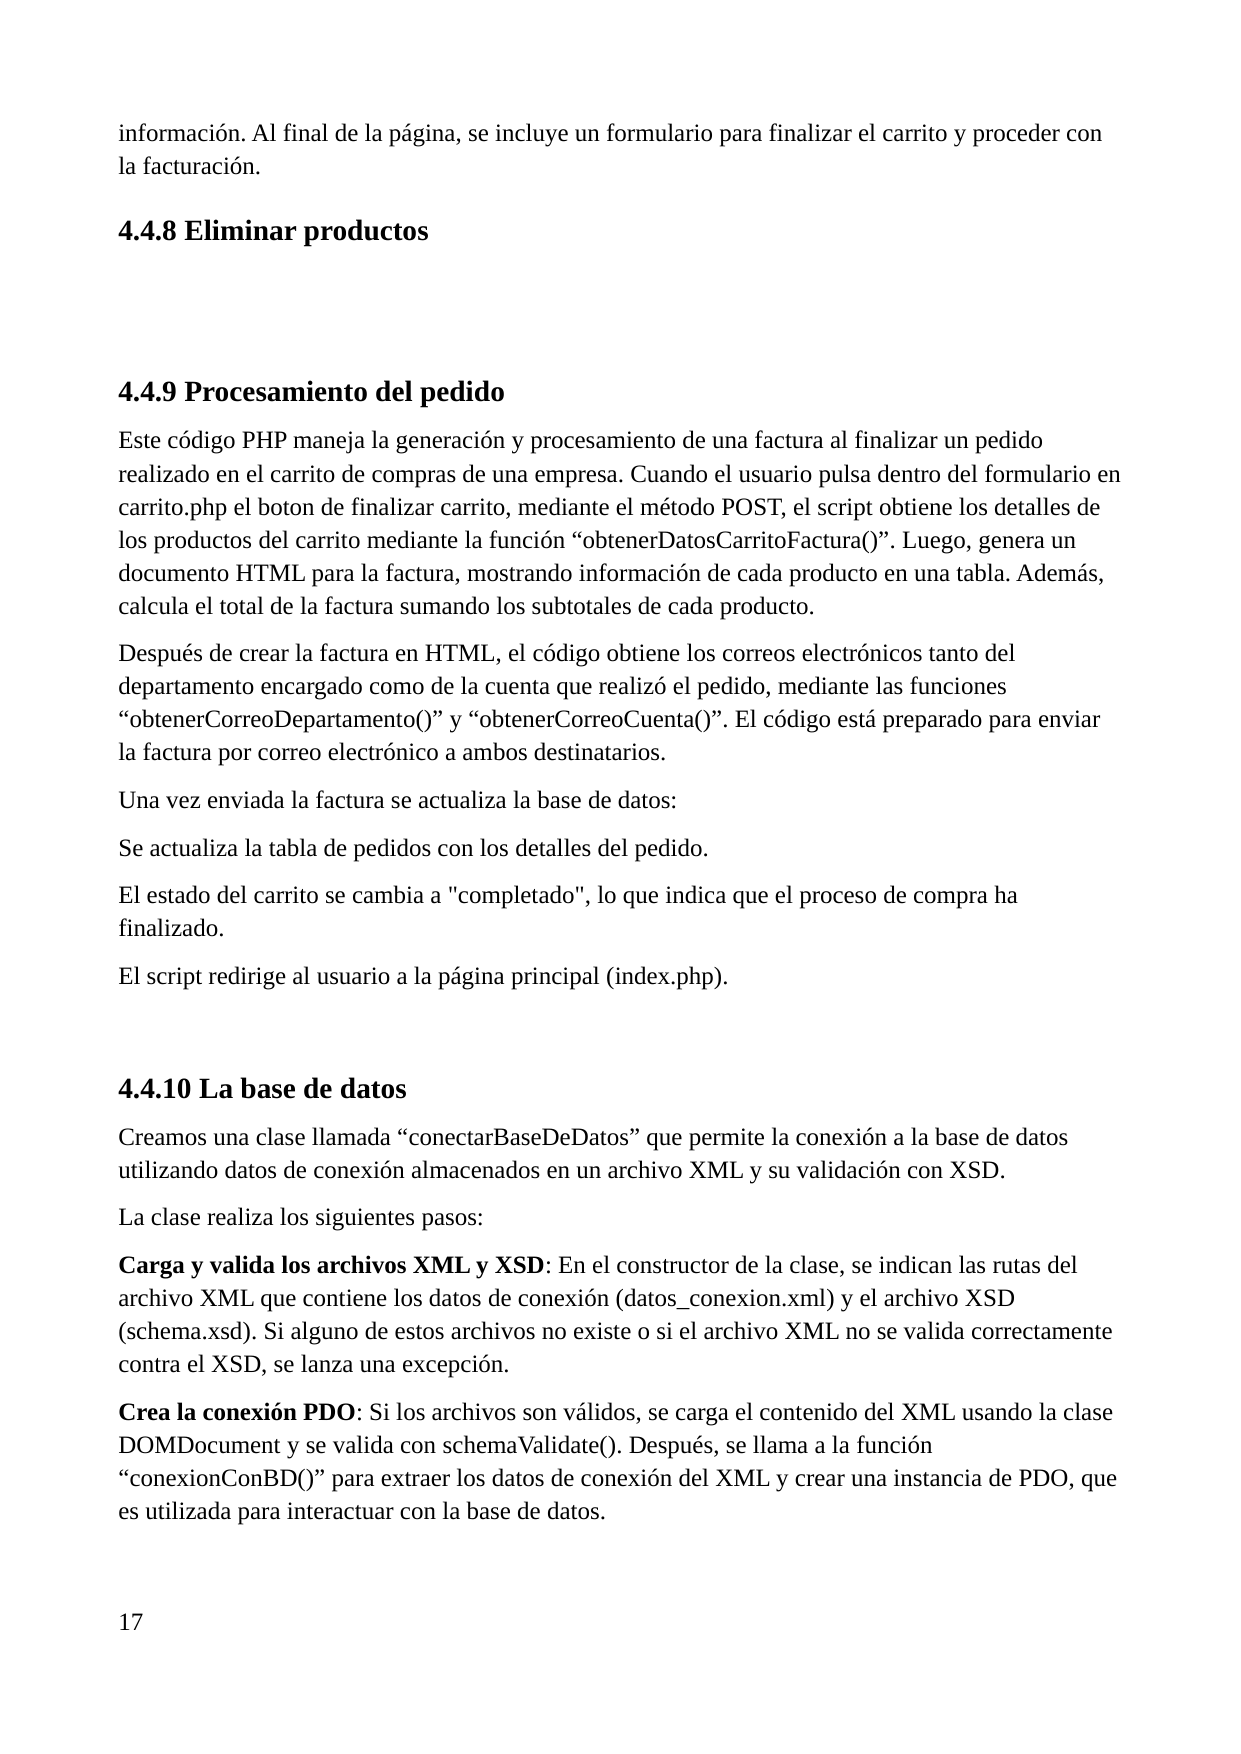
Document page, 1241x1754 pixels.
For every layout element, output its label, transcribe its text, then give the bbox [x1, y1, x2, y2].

subtitle 4.4.8 Eliminar productos [118, 213, 1122, 247]
text Crea la conexión PDO: Si los archivos son válidos, se carga el contenido del XML usando la clase DOMDocument y se valida con schemaValidate(). Después, se llama a la función “conexionConBD()” para extraer los datos de conexión del XML y crear una instancia de PDO, que es utilizada para interactuar con la base de datos. [118, 1397, 1122, 1524]
subtitle 4.4.10 La base de datos [118, 1071, 1122, 1104]
text Una vez enviada la factura se actualiza la base de datos: [118, 785, 1122, 814]
text El script redirige al usuario a la página principal (index.php). [118, 961, 1122, 989]
text información. Al final de la página, se incluye un formulario para finalizar el carrito y proceder con la facturación. [118, 118, 1122, 180]
text Este código PHP maneja la generación y procesamiento de una factura al finalizar un pedido realizado en el carrito de compras de una empresa. Cuando el usuario pulsa dentro del formulario en carrito.php el boton de finalizar carrito, mediante el método POST, el script obtiene los detalles de los productos del carrito mediante la función “obtenerDatosCarritoFactura()”. Luego, genera un documento HTML para la factura, mostrando información de cada producto en una tabla. Además, calcula el total de la factura sumando los subtotales de cada producto. [118, 426, 1122, 619]
text La clase realiza los siguientes pasos: [118, 1202, 1122, 1231]
subtitle 4.4.9 Procesamiento del pedido [118, 374, 1122, 408]
text Creamos una clase llamada “conectarBaseDeDatos” que permite la conexión a la base de datos utilizando datos de conexión almacenados en un archivo XML y su validación con XSD. [118, 1122, 1122, 1184]
text Después de crear la factura en HTML, el código obtiene los correos electrónicos tanto del departamento encargado como de la cuenta que realizó el pedido, mediante las funciones “obtenerCorreoDepartamento()” y “obtenerCorreoCuenta()”. El código está preparado para enviar la factura por correo electrónico a ambos destinatarios. [118, 638, 1122, 766]
text Se actualiza la tabla de pedidos con los detalles del pedido. [118, 833, 1122, 861]
text Carga y valida los archivos XML y XSD: En el constructor de la clase, se indican las rutas del archivo XML que contiene los datos de conexión (datos_conexion.xml) y el archivo XSD (schema.xsd). Si alguno de estos archivos no existe o si el archivo XML no se valida correctamente contra el XSD, se lanza una excepción. [118, 1250, 1122, 1378]
text El estado del carrito se cambia a "completado", lo que indica que el proceso de compra ha finalizado. [118, 880, 1122, 942]
